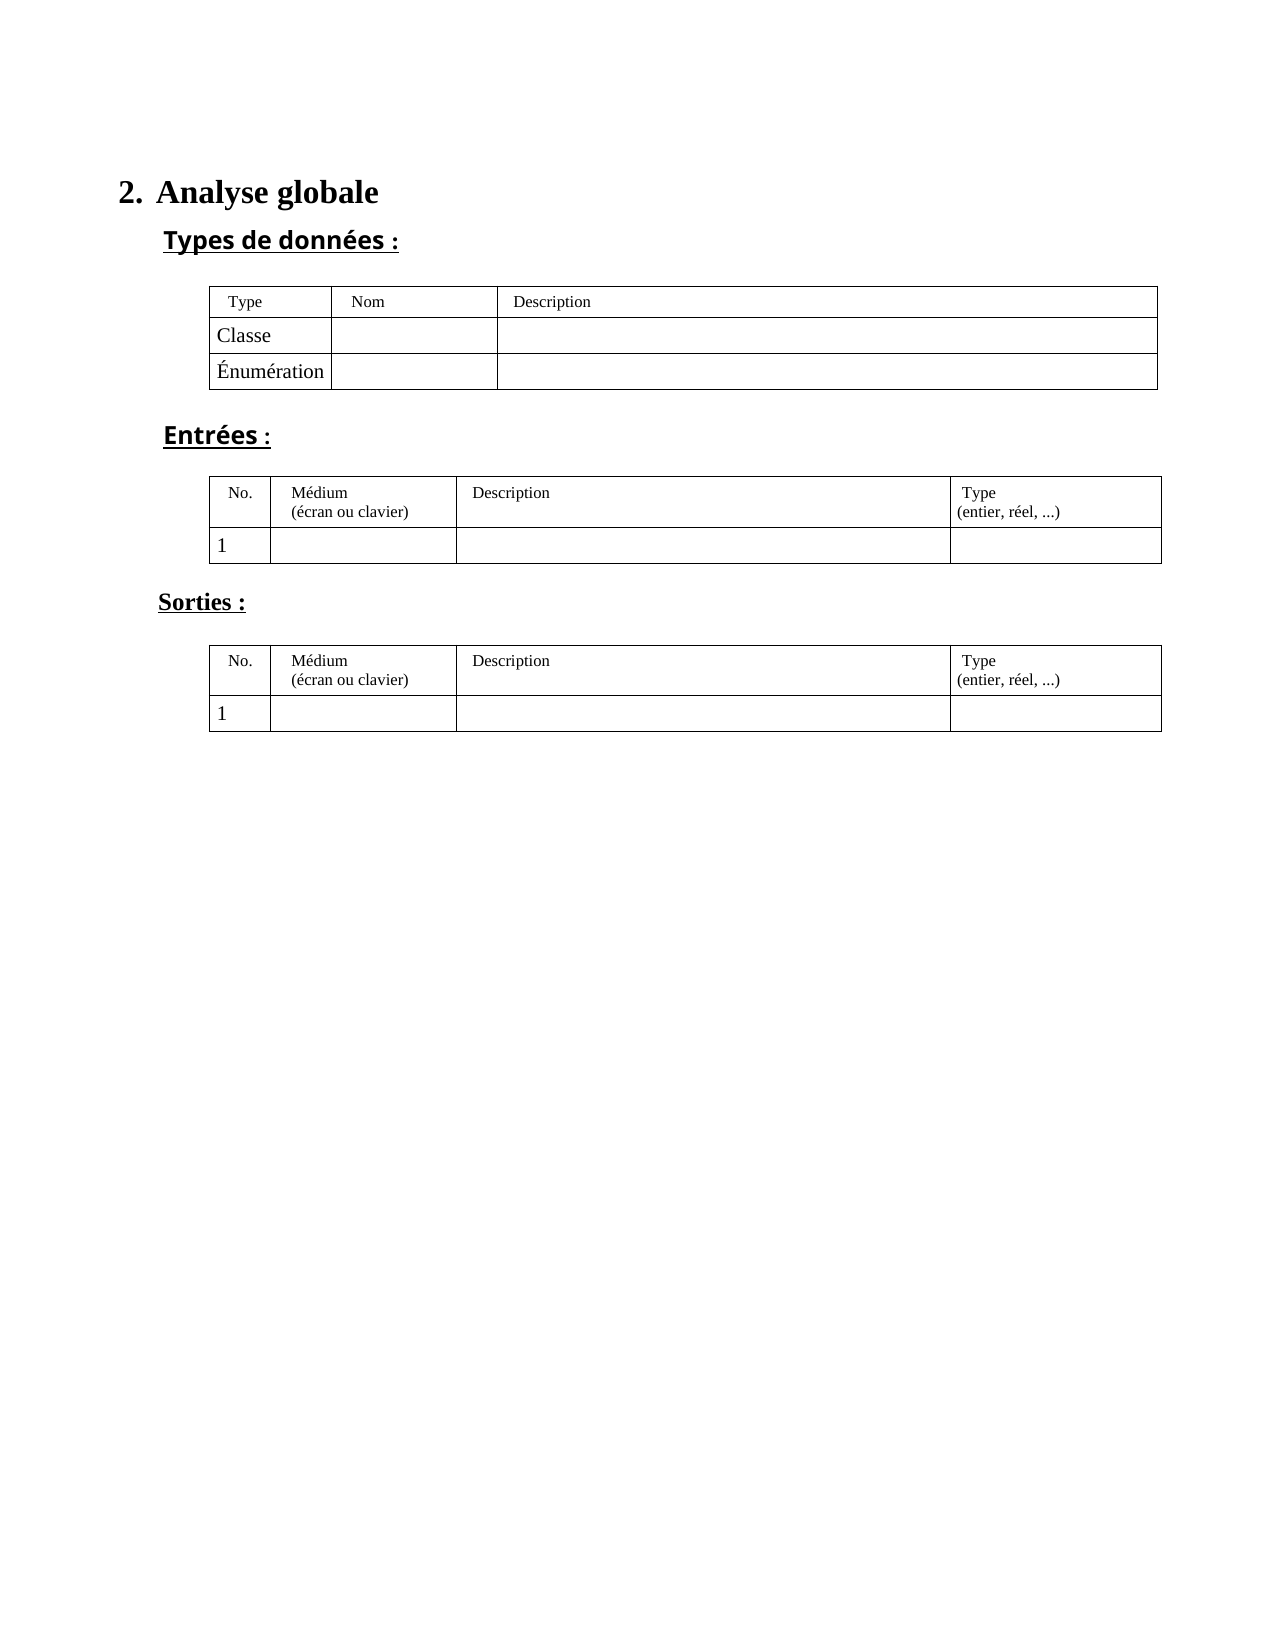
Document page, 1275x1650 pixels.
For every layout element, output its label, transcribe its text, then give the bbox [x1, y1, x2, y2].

table_cell [951, 696, 1161, 731]
table_cell 1 [210, 696, 270, 731]
list Analyse globale [118, 172, 1157, 210]
table_header Type (entier, réel, ...) [951, 477, 1161, 526]
table_header Médium (écran ou clavier) [271, 477, 456, 526]
table_cell Énumération [210, 354, 331, 389]
table_header Description [457, 477, 950, 526]
text Entrées : [163, 418, 1157, 452]
table_cell [457, 696, 950, 731]
table_header Type (entier, réel, ...) [951, 646, 1161, 695]
table_cell 1 [210, 528, 270, 562]
table_cell [498, 354, 1157, 389]
table_header No. [210, 477, 270, 526]
table_cell [332, 354, 497, 389]
table_cell [332, 318, 497, 353]
table_header No. [210, 646, 270, 695]
table_header Nom [332, 287, 497, 317]
table_header Description [498, 287, 1157, 317]
table_cell [498, 318, 1157, 353]
table_header Description [457, 646, 950, 695]
text Types de données : [163, 223, 1157, 257]
table_cell [271, 528, 456, 562]
table_cell Classe [210, 318, 331, 353]
table_cell [951, 528, 1161, 562]
table_cell [271, 696, 456, 731]
text Sorties : [158, 587, 1157, 616]
table_cell [457, 528, 950, 562]
table_header Médium (écran ou clavier) [271, 646, 456, 695]
table_header Type [210, 287, 331, 317]
